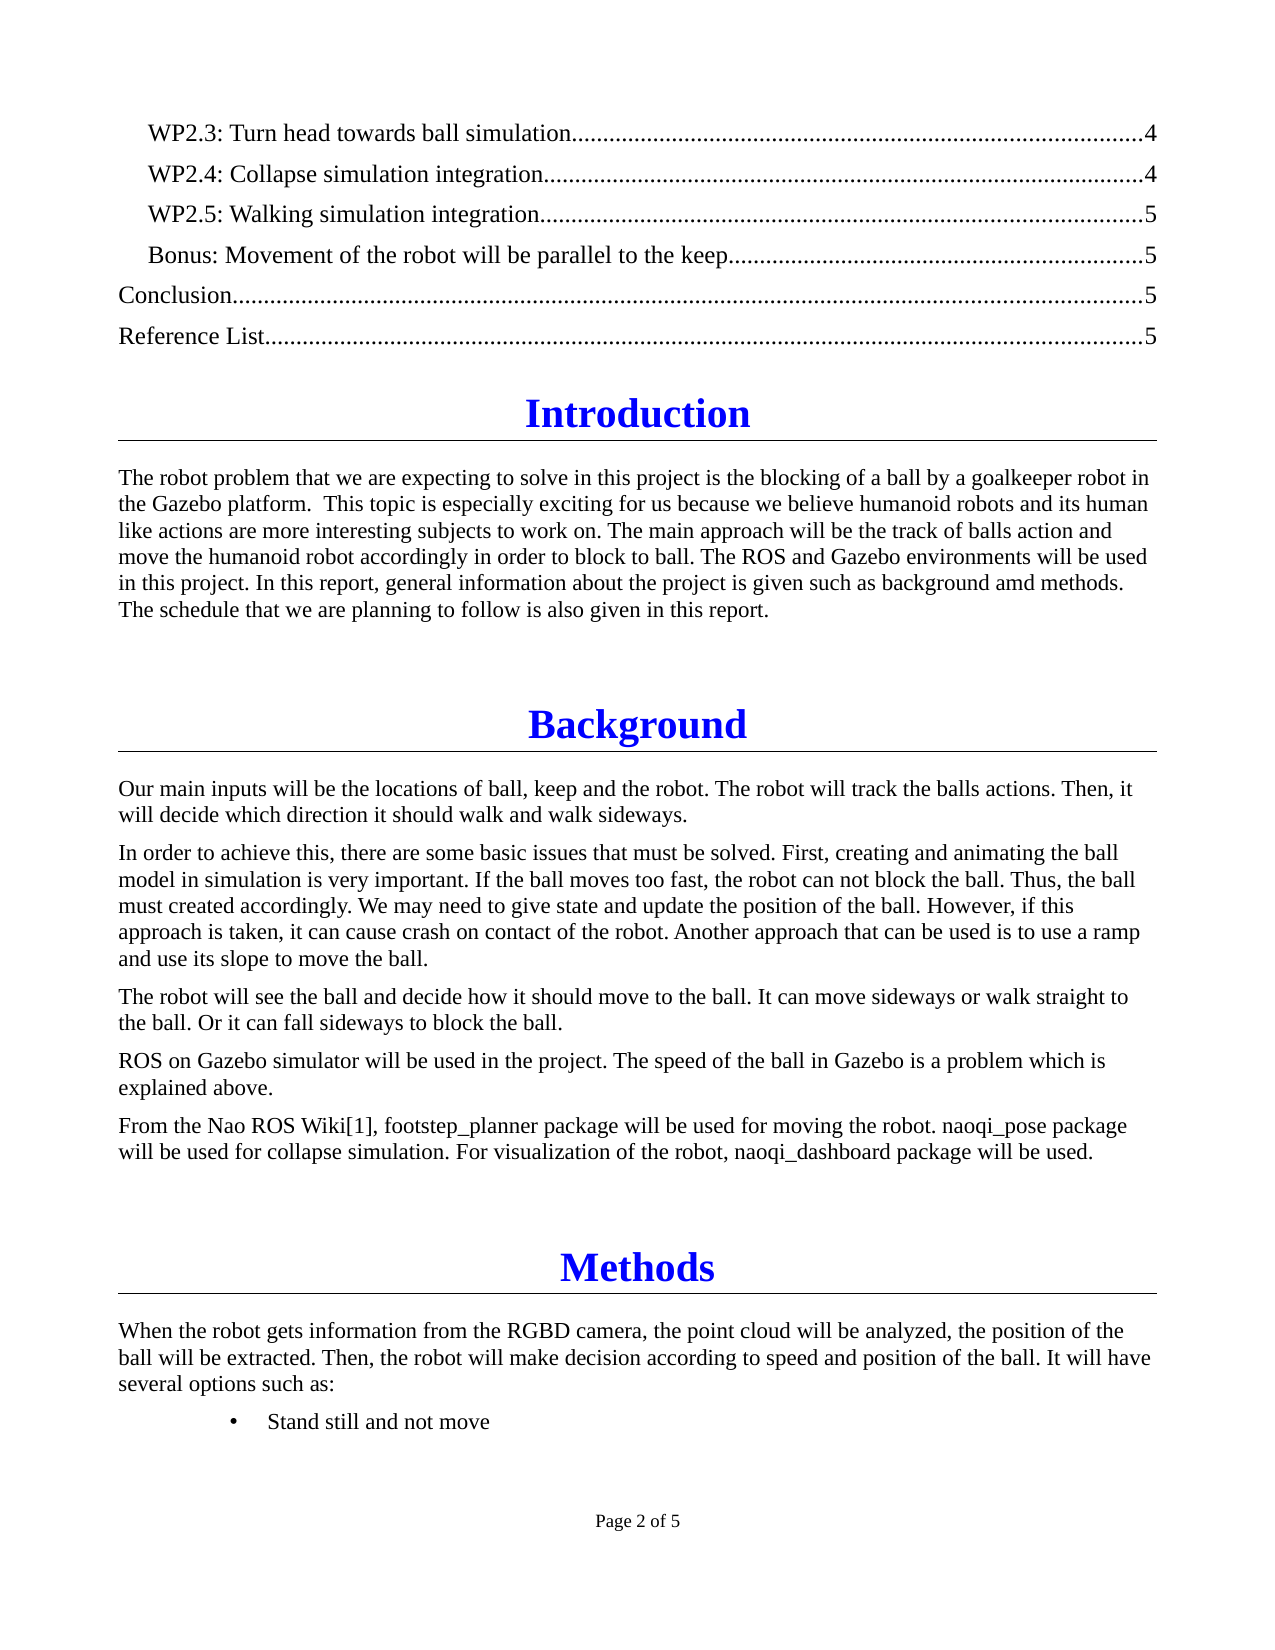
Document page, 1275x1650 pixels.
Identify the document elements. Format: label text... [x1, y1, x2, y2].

subtitle Background [118, 697, 1157, 751]
text Our main inputs will be the locations of ball, keep and the robot. The robot will track the balls actions. Then, it will decide which direction it should walk and walk sideways. [118, 775, 1157, 828]
text Conclusion 5 [118, 280, 1157, 309]
list Stand still and not move [229, 1408, 1157, 1434]
text ROS on Gazebo simulator will be used in the project. The speed of the ball in Gazebo is a problem which is explained above. [118, 1047, 1157, 1100]
subtitle Introduction [118, 386, 1157, 440]
text The robot problem that we are expecting to solve in this project is the blocking of a ball by a goalkeeper robot in the Gazebo platform. This topic is especially exciting for us because we believe humanoid robots and its human like actions are more interesting subjects to work on. The main approach will be the track of balls action and move the humanoid robot accordingly in order to block to ball. The ROS and Gazebo environments will be used in this project. In this report, general information about the project is given such as background amd methods. The schedule that we are planning to follow is also given in this report. [118, 464, 1157, 622]
text From the Nao ROS Wiki[1], footstep_planner package will be used for moving the robot. naoqi_pose package will be used for collapse simulation. For visualization of the robot, naoqi_dashboard package will be used. [118, 1112, 1157, 1164]
subtitle Methods [118, 1239, 1157, 1293]
text In order to achieve this, there are some basic issues that must be solved. First, creating and animating the ball model in simulation is very important. If the ball moves too fast, the robot can not block the ball. Thus, the ball must created accordingly. We may need to give state and update the position of the ball. However, if this approach is taken, it can cause crash on contact of the robot. Another approach that can be used is to use a ramp and use its slope to move the ball. [118, 839, 1157, 971]
text Reference List 5 [118, 321, 1157, 349]
text WP2.5: Walking simulation integration 5 [148, 199, 1157, 228]
text Bonus: Movement of the robot will be parallel to the keep 5 [148, 240, 1157, 268]
text WP2.4: Collapse simulation integration 4 [148, 159, 1157, 187]
text When the robot gets information from the RGBD camera, the point cloud will be analyzed, the position of the ball will be extracted. Then, the robot will make decision according to speed and position of the ball. It will have several options such as: [118, 1317, 1157, 1396]
text WP2.3: Turn head towards ball simulation 4 [148, 118, 1157, 147]
text The robot will see the ball and decide how it should move to the ball. It can move sideways or walk straight to the ball. Or it can fall sideways to block the ball. [118, 983, 1157, 1036]
